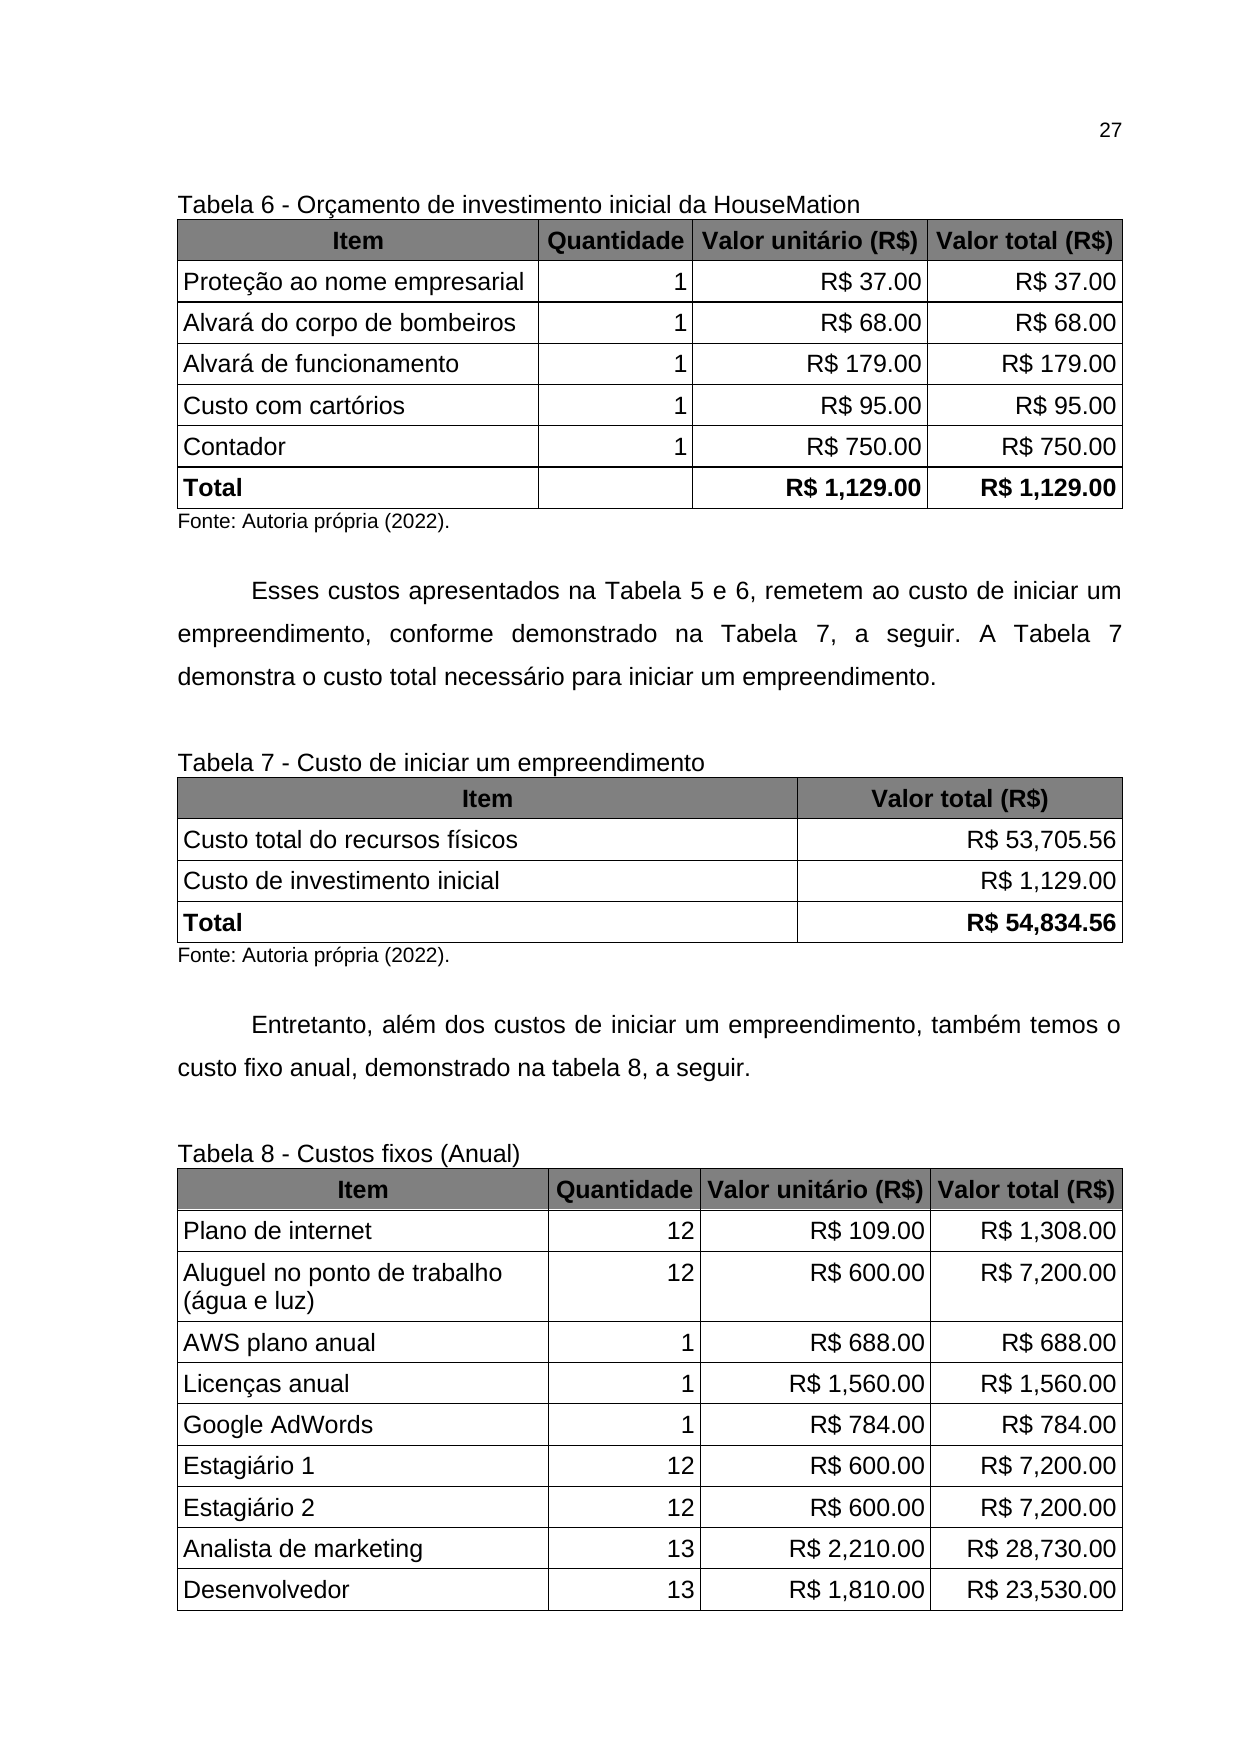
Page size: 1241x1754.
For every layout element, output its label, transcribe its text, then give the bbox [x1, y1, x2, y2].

table_cell Contador [178, 426, 538, 466]
text Esses custos apresentados na Tabela 5 e 6, remetem ao custo de iniciar um empreendimento, conforme demonstrado na Tabela 7, a seguir. A Tabela 7 demonstra o custo total necessário para iniciar um empreendimento. [177, 576, 1122, 691]
table_cell R$ 600,00 [701, 1252, 930, 1321]
table_header Valor total (R$) [931, 1169, 1122, 1209]
table_cell R$ 600,00 [701, 1487, 930, 1527]
table_cell Total [178, 468, 538, 508]
table_cell R$ 1.129,00 [693, 468, 927, 508]
table_cell 13 [549, 1528, 700, 1568]
table_cell 1 [539, 426, 692, 466]
table_cell R$ 7.200,00 [931, 1252, 1122, 1321]
table_cell R$ 37,00 [928, 261, 1122, 301]
table_cell Desenvolvedor [178, 1569, 548, 1609]
table_cell Custo com cartórios [178, 385, 538, 425]
text Tabela 6 - Orçamento de investimento inicial da HouseMation [177, 190, 1122, 219]
table_cell R$ 7.200,00 [931, 1487, 1122, 1527]
table_cell R$ 784,00 [931, 1404, 1122, 1444]
table_cell R$ 68,00 [928, 303, 1122, 343]
table_cell R$ 53.705,56 [798, 819, 1122, 859]
table_header Valor unitário (R$) [693, 220, 927, 260]
table_cell R$ 1.810,00 [701, 1569, 930, 1609]
table_cell Proteção ao nome empresarial [178, 261, 538, 301]
table_cell Total [178, 902, 797, 942]
table_cell Estagiário 1 [178, 1446, 548, 1486]
table_cell R$ 179,00 [928, 344, 1122, 384]
table_header Quantidade [539, 220, 692, 260]
table_cell R$ 1.129,00 [798, 861, 1122, 901]
table_cell R$ 784,00 [701, 1404, 930, 1444]
table_cell R$ 1.129,00 [928, 468, 1122, 508]
table_cell Google AdWords [178, 1404, 548, 1444]
table_cell 1 [549, 1404, 700, 1444]
table_cell R$ 1.560,00 [701, 1363, 930, 1403]
table_header Item [178, 1169, 548, 1209]
table_cell R$ 23.530,00 [931, 1569, 1122, 1609]
table_cell Estagiário 2 [178, 1487, 548, 1527]
table_header Valor unitário (R$) [701, 1169, 930, 1209]
table_cell R$ 750,00 [693, 426, 927, 466]
table_cell 1 [549, 1363, 700, 1403]
table_cell 1 [539, 303, 692, 343]
table_cell R$ 95,00 [693, 385, 927, 425]
table_cell 1 [539, 385, 692, 425]
table_cell Custo de investimento inicial [178, 861, 797, 901]
table_cell R$ 37,00 [693, 261, 927, 301]
table_cell 12 [549, 1211, 700, 1251]
table_cell Aluguel no ponto de trabalho (água e luz) [178, 1252, 548, 1321]
table_cell Plano de internet [178, 1211, 548, 1251]
table_cell 1 [539, 344, 692, 384]
table_cell 12 [549, 1487, 700, 1527]
table_header Quantidade [549, 1169, 700, 1209]
table_cell R$ 750,00 [928, 426, 1122, 466]
table_cell 13 [549, 1569, 700, 1609]
table_header Item [178, 220, 538, 260]
table_cell R$ 179,00 [693, 344, 927, 384]
text Fonte: Autoria própria (2022). [177, 943, 1122, 967]
table_cell AWS plano anual [178, 1322, 548, 1362]
table_cell R$ 688,00 [701, 1322, 930, 1362]
table_cell R$ 7.200,00 [931, 1446, 1122, 1486]
table_cell R$ 28.730,00 [931, 1528, 1122, 1568]
table_cell R$ 54.834,56 [798, 902, 1122, 942]
text Fonte: Autoria própria (2022). [177, 509, 1122, 533]
table_cell R$ 600,00 [701, 1446, 930, 1486]
table_cell 12 [549, 1252, 700, 1321]
table_cell R$ 2.210,00 [701, 1528, 930, 1568]
table_cell R$ 109,00 [701, 1211, 930, 1251]
table_header Valor total (R$) [798, 778, 1122, 818]
table_cell R$ 68,00 [693, 303, 927, 343]
table_cell Licenças anual [178, 1363, 548, 1403]
table_cell Alvará do corpo de bombeiros [178, 303, 538, 343]
table_cell R$ 688,00 [931, 1322, 1122, 1362]
table_cell Custo total do recursos físicos [178, 819, 797, 859]
table_cell 12 [549, 1446, 700, 1486]
text Tabela 7 - Custo de iniciar um empreendimento [177, 748, 1122, 777]
table_cell Alvará de funcionamento [178, 344, 538, 384]
table_header Valor total (R$) [928, 220, 1122, 260]
table_cell Analista de marketing [178, 1528, 548, 1568]
table_cell 1 [549, 1322, 700, 1362]
table_cell R$ 1.308,00 [931, 1211, 1122, 1251]
table_cell 1 [539, 261, 692, 301]
table_cell R$ 95,00 [928, 385, 1122, 425]
text Entretanto, além dos custos de iniciar um empreendimento, também temos o custo fixo anual, demonstrado na tabela 8, a seguir. [177, 1010, 1122, 1082]
table_cell [539, 468, 692, 508]
table_cell R$ 1.560,00 [931, 1363, 1122, 1403]
table_header Item [178, 778, 797, 818]
text Tabela 8 - Custos fixos (Anual) [177, 1139, 1122, 1168]
